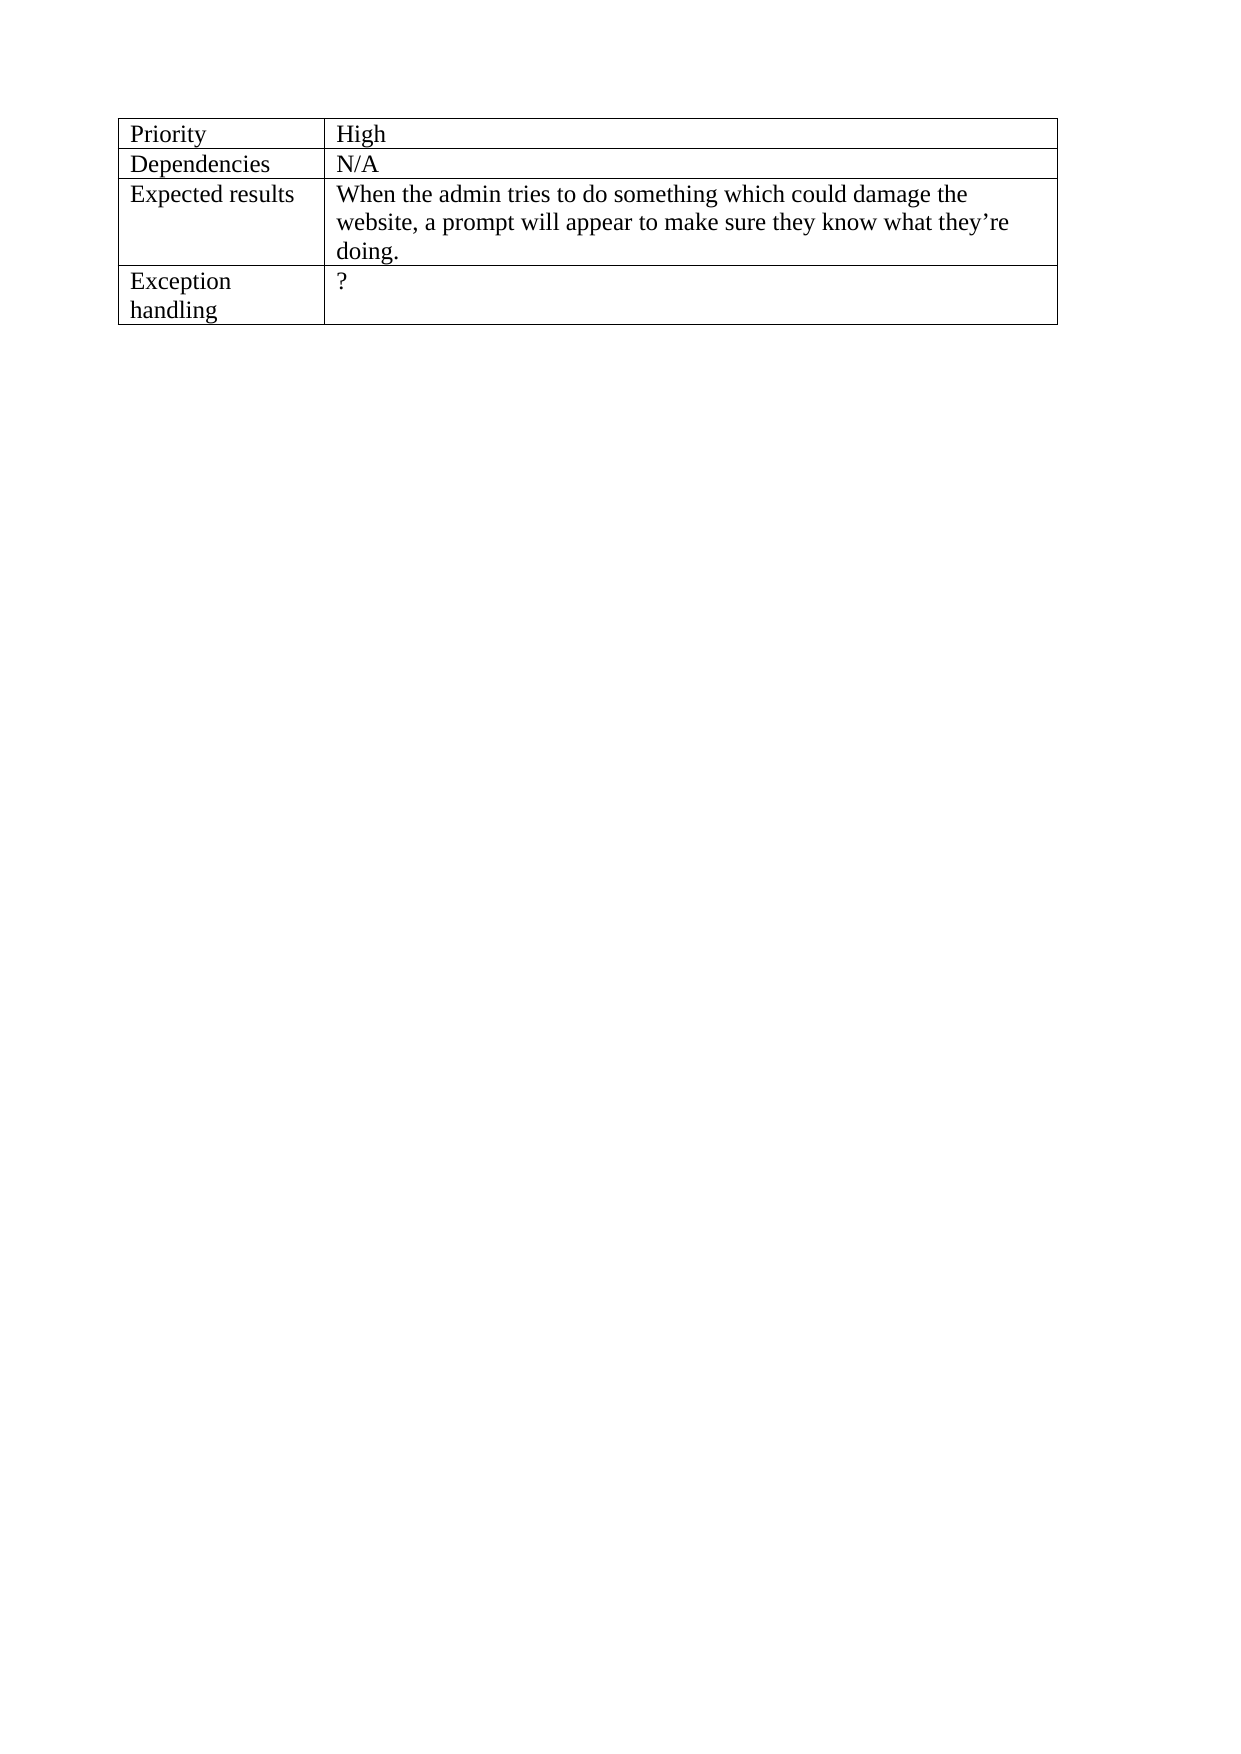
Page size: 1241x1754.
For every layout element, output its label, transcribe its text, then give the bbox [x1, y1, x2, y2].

table_cell Dependencies [119, 149, 324, 178]
table_cell When the admin tries to do something which could damage the website, a prompt will appear to make sure they know what they’re doing. [325, 179, 1057, 265]
table_cell Priority [119, 119, 324, 148]
table_cell ? [325, 266, 1057, 323]
table_cell N/A [325, 149, 1057, 178]
table_cell Exception handling [119, 266, 324, 323]
table_cell Expected results [119, 179, 324, 265]
table_cell High [325, 119, 1057, 148]
